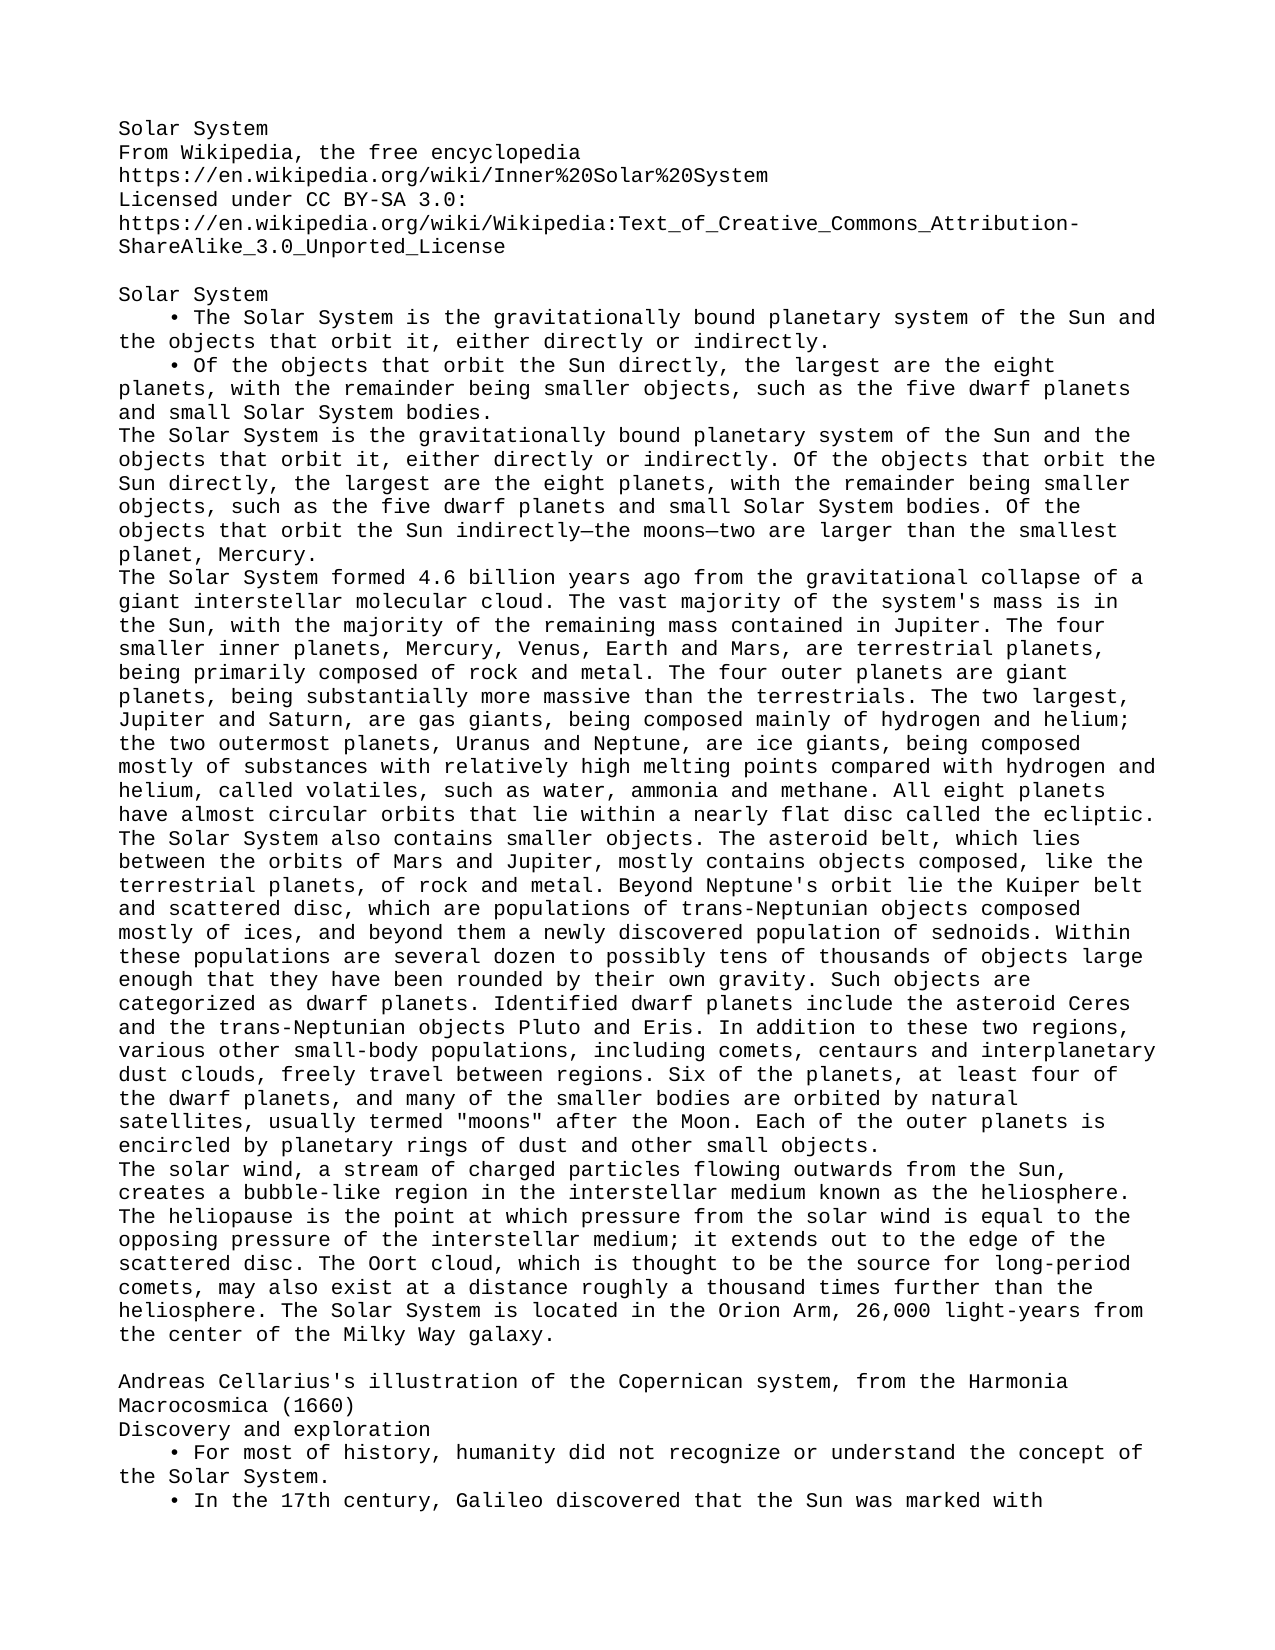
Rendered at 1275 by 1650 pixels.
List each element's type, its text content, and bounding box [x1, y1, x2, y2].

text Solar System [118, 118, 1157, 142]
text Solar System [118, 284, 1157, 307]
text Discovery and exploration [118, 1419, 1157, 1442]
text • Of the objects that orbit the Sun directly, the largest are the eight planets, with the remainder being smaller objects, such as the five dwarf planets and small Solar System bodies. [118, 354, 1157, 426]
text Licensed under CC BY-SA 3.0: [118, 189, 1157, 213]
text • The Solar System is the gravitationally bound planetary system of the Sun and the objects that orbit it, either directly or indirectly. [118, 307, 1157, 354]
text The Solar System formed 4.6 billion years ago from the gravitational collapse of a giant interstellar molecular cloud. The vast majority of the system's mass is in the Sun, with the majority of the remaining mass contained in Jupiter. The four smaller inner planets, Mercury, Venus, Earth and Mars, are terrestrial planets, being primarily composed of rock and metal. The four outer planets are giant planets, being substantially more massive than the terrestrials. The two largest, Jupiter and Saturn, are gas giants, being composed mainly of hydrogen and helium; the two outermost planets, Uranus and Neptune, are ice giants, being composed mostly of substances with relatively high melting points compared with hydrogen and helium, called volatiles, such as water, ammonia and methane. All eight planets have almost circular orbits that lie within a nearly flat disc called the ecliptic. [118, 567, 1157, 827]
text The Solar System is the gravitationally bound planetary system of the Sun and the objects that orbit it, either directly or indirectly. Of the objects that orbit the Sun directly, the largest are the eight planets, with the remainder being smaller objects, such as the five dwarf planets and small Solar System bodies. Of the objects that orbit the Sun indirectly—the moons—two are larger than the smallest planet, Mercury. [118, 426, 1157, 567]
text From Wikipedia, the free encyclopedia [118, 142, 1157, 165]
text https://en.wikipedia.org/wiki/Wikipedia:Text_of_Creative_Commons_Attribution-ShareAlike_3.0_Unported_License [118, 213, 1157, 260]
text • In the 17th century, Galileo discovered that the Sun was marked with [118, 1489, 1157, 1513]
text The Solar System also contains smaller objects. The asteroid belt, which lies between the orbits of Mars and Jupiter, mostly contains objects composed, like the terrestrial planets, of rock and metal. Beyond Neptune's orbit lie the Kuiper belt and scattered disc, which are populations of trans-Neptunian objects composed mostly of ices, and beyond them a newly discovered population of sednoids. Within these populations are several dozen to possibly tens of thousands of objects large enough that they have been rounded by their own gravity. Such objects are categorized as dwarf planets. Identified dwarf planets include the asteroid Ceres and the trans-Neptunian objects Pluto and Eris. In addition to these two regions, various other small-body populations, including comets, centaurs and interplanetary dust clouds, freely travel between regions. Six of the planets, at least four of the dwarf planets, and many of the smaller bodies are orbited by natural satellites, usually termed "moons" after the Moon. Each of the outer planets is encircled by planetary rings of dust and other small objects. [118, 827, 1157, 1158]
text The solar wind, a stream of charged particles flowing outwards from the Sun, creates a bubble-like region in the interstellar medium known as the heliosphere. The heliopause is the point at which pressure from the solar wind is equal to the opposing pressure of the interstellar medium; it extends out to the edge of the scattered disc. The Oort cloud, which is thought to be the source for long-period comets, may also exist at a distance roughly a thousand times further than the heliosphere. The Solar System is located in the Orion Arm, 26,000 light-years from the center of the Milky Way galaxy. [118, 1158, 1157, 1348]
text Andreas Cellarius's illustration of the Copernican system, from the Harmonia Macrocosmica (1660) [118, 1371, 1157, 1419]
text • For most of history, humanity did not recognize or understand the concept of the Solar System. [118, 1442, 1157, 1489]
text https://en.wikipedia.org/wiki/Inner%20Solar%20System [118, 165, 1157, 189]
